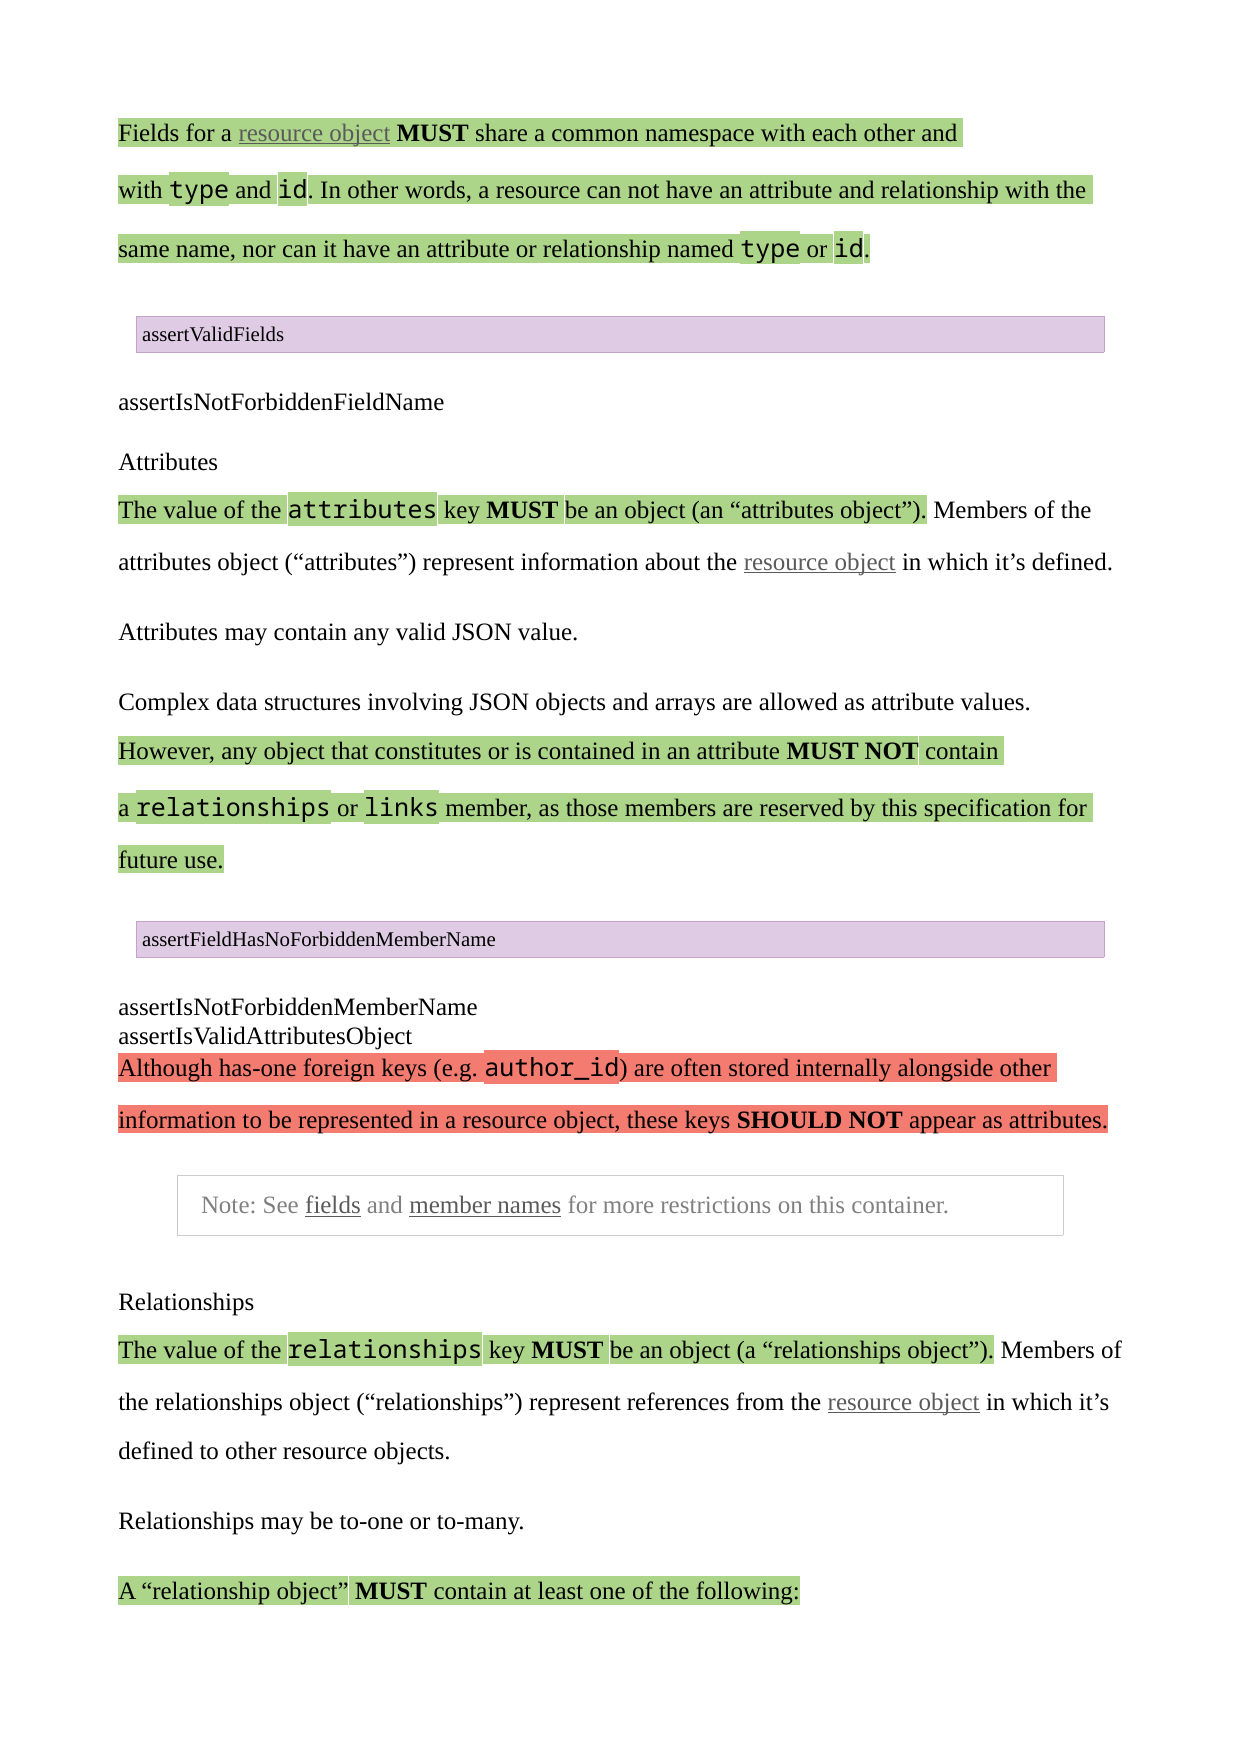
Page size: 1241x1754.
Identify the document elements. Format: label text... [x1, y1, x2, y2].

text The value of the relationships key MUST be an object (a “relationships object”). Members of the relationships object (“relationships”) represent references from the resource object in which it’s defined to other resource objects. [118, 1332, 1122, 1465]
text assertValidFields [137, 317, 1104, 352]
subtitle Relationships [118, 1287, 1122, 1316]
text assertIsValidAttributesObject [118, 1021, 1122, 1050]
text assertIsNotForbiddenFieldName [118, 387, 1122, 416]
text The value of the attributes key MUST be an object (an “attributes object”). Members of the attributes object (“attributes”) represent information about the resource object in which it’s defined. [118, 492, 1122, 575]
text Fields for a resource object MUST share a common namespace with each other and with type and id. In other words, a resource can not have an attribute and relationship with the same name, nor can it have an attribute or relationship named type or id. [118, 118, 1122, 264]
subtitle Attributes [118, 447, 1122, 476]
text assertIsNotForbiddenMemberName [118, 992, 1122, 1021]
text Although has-one foreign keys (e.g. author_id) are often stored internally alongside other information to be represented in a resource object, these keys SHOULD NOT appear as attributes. [118, 1050, 1122, 1133]
text Complex data structures involving JSON objects and arrays are allowed as attribute values. However, any object that constitutes or is contained in an attribute MUST NOT contain a relationships or links member, as those members are reserved by this specification for future use. [118, 687, 1122, 873]
text assertFieldHasNoForbiddenMemberName [137, 922, 1104, 957]
text Attributes may contain any valid JSON value. [118, 617, 1122, 645]
text Relationships may be to-one or to-many. [118, 1506, 1122, 1535]
text Note: See fields and member names for more restrictions on this container. [178, 1176, 1063, 1235]
text A “relationship object” MUST contain at least one of the following: [118, 1576, 1122, 1605]
